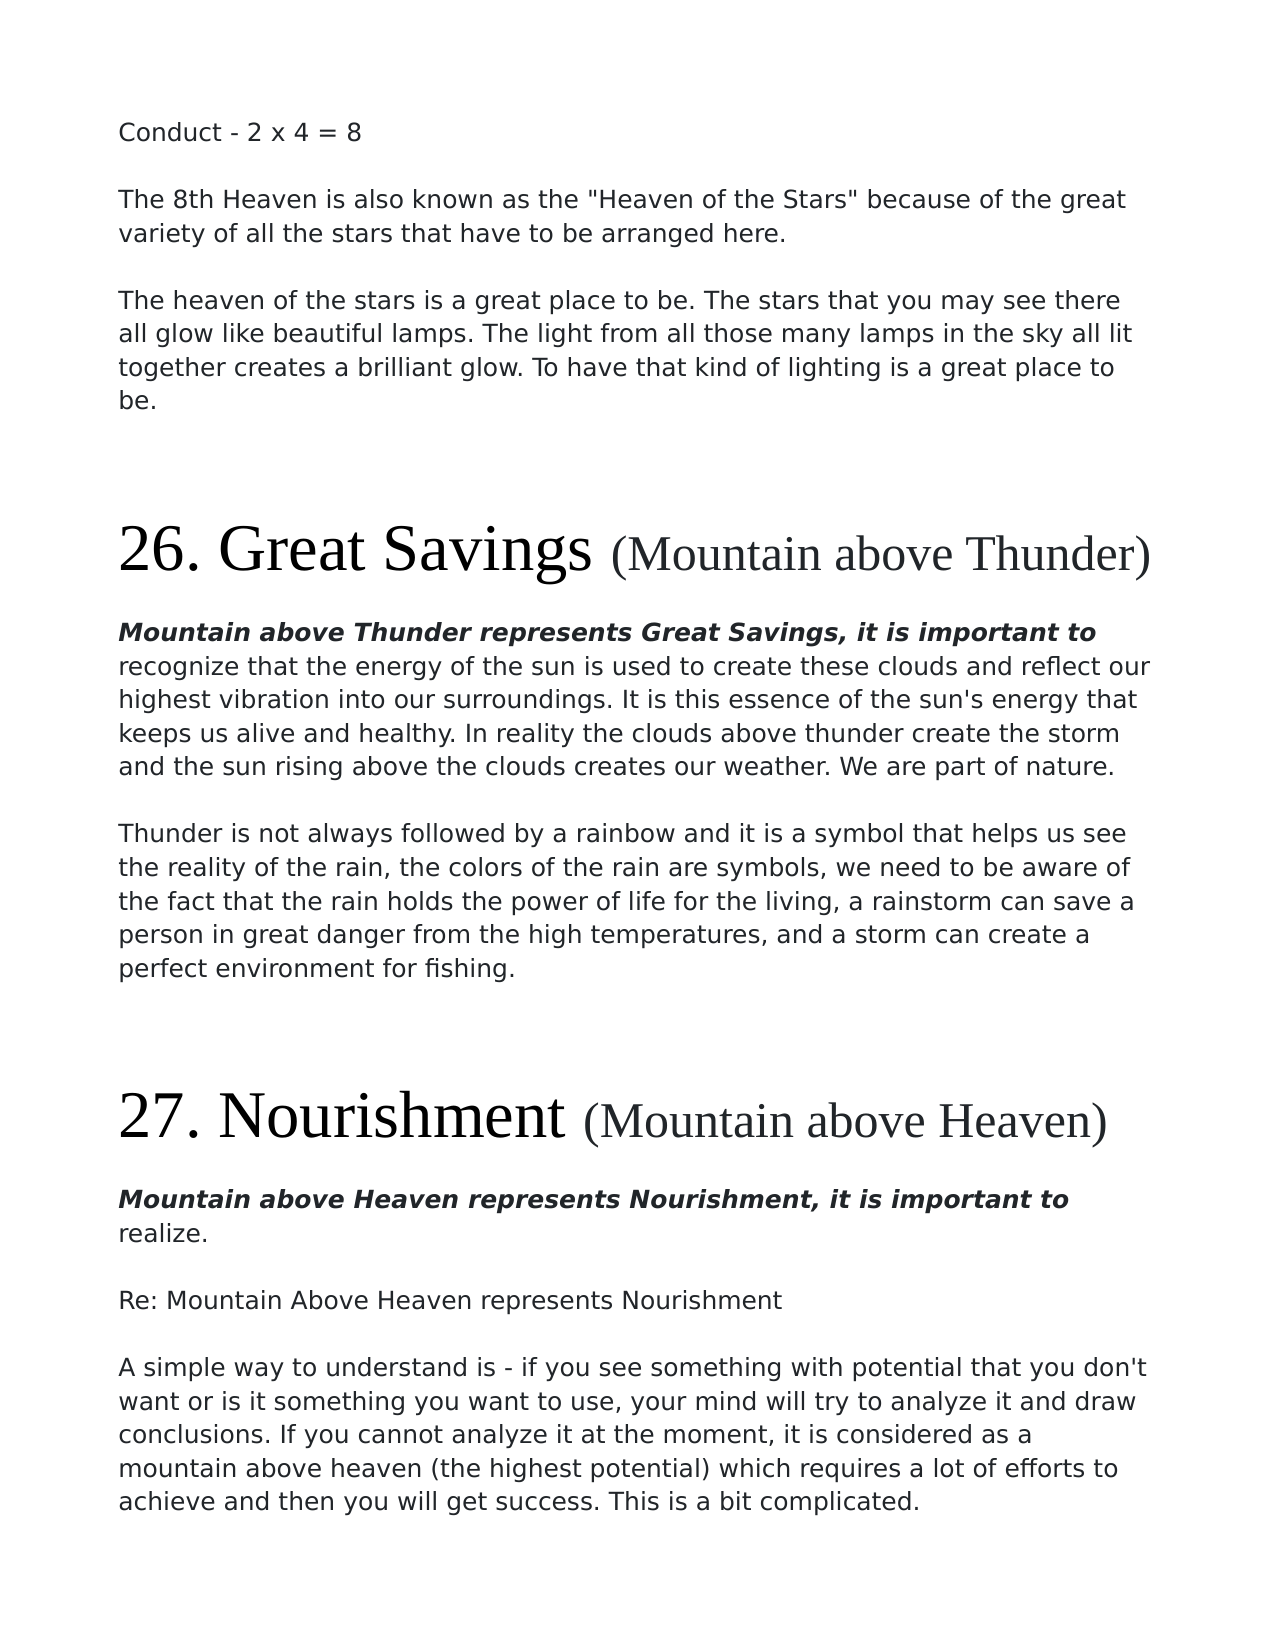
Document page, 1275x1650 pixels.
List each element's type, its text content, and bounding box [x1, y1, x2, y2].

text The heaven of the stars is a great place to be. The stars that you may see there all glow like beautiful lamps. The light from all those many lamps in the sky all lit together creates a brilliant glow. To have that kind of lighting is a great place to be. [118, 286, 1157, 416]
text Mountain above Thunder represents Great Savings, it is important to recognize that the energy of the sun is used to create these clouds and reflect our highest vibration into our surroundings. It is this essence of the sun's energy that keeps us alive and healthy. In reality the clouds above thunder create the storm and the sun rising above the clouds creates our weather. We are part of nature. [118, 618, 1157, 782]
text Conduct - 2 x 4 = 8 [118, 118, 1157, 147]
text The 8th Heaven is also known as the "Heaven of the Stars" because of the great variety of all the stars that have to be arranged here. [118, 185, 1157, 248]
text A simple way to understand is - if you see something with potential that you don't want or is it something you want to use, your mind will try to analyze it and draw conclusions. If you cannot analyze it at the moment, it is considered as a mountain above heaven (the highest potential) which requires a lot of efforts to achieve and then you will get success. This is a bit complicated. [118, 1353, 1157, 1517]
text Thunder is not always followed by a rainbow and it is a symbol that helps us see the reality of the rain, the colors of the rain are symbols, we need to be aware of the fact that the rain holds the power of life for the living, a rainstorm can save a person in great danger from the high temperatures, and a storm can create a perfect environment for fishing. [118, 819, 1157, 983]
text Re: Mountain Above Heaven represents Nourishment [118, 1286, 1157, 1315]
text 27. Nourishment (Mountain above Heaven) [118, 1075, 1157, 1152]
text Mountain above Heaven represents Nourishment, it is important to realize. [118, 1186, 1157, 1248]
text 26. Great Savings (Mountain above Thunder) [118, 508, 1157, 585]
